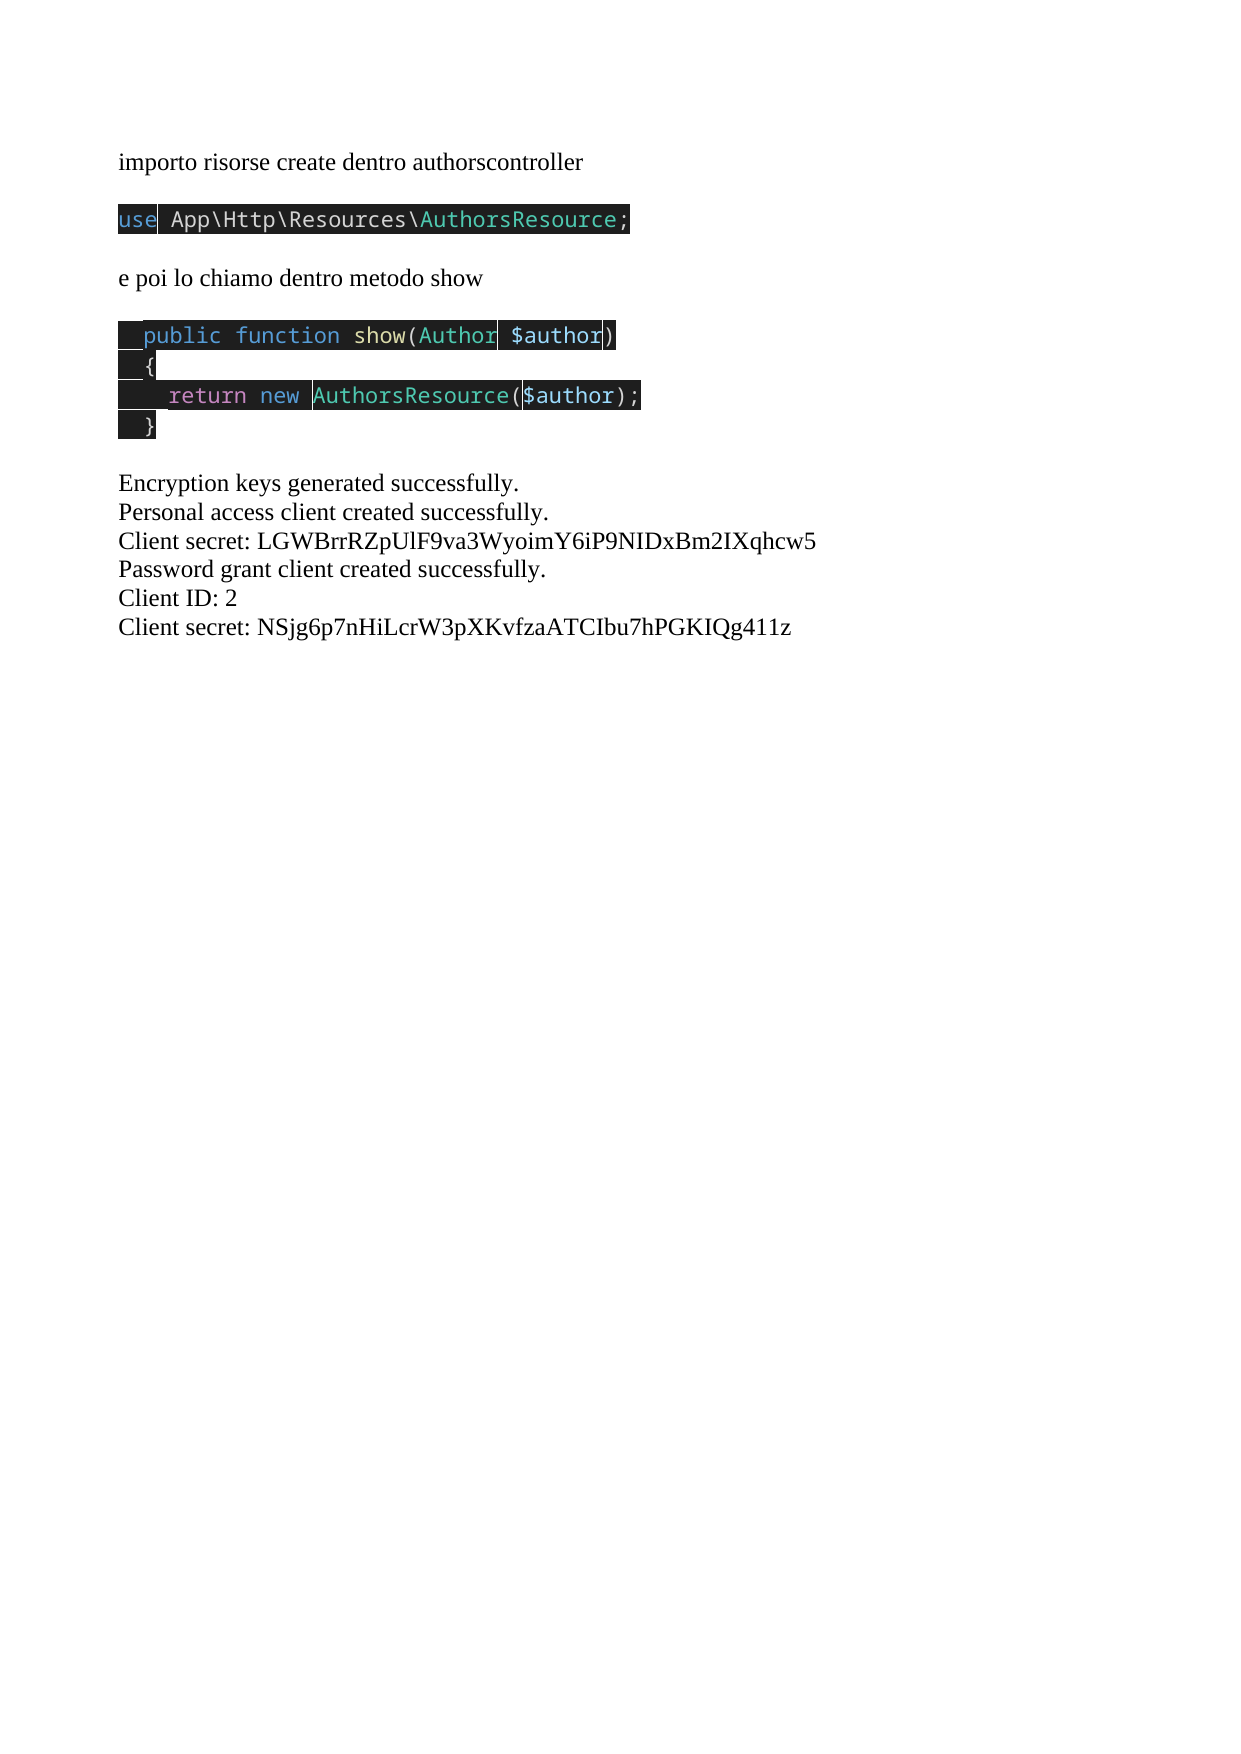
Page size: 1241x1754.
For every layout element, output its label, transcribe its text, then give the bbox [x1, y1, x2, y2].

text importo risorse create dentro authorscontroller [118, 147, 1122, 176]
text e poi lo chiamo dentro metodo show [118, 263, 1122, 292]
text Client secret: NSjg6p7nHiLcrW3pXKvfzaATCIbu7hPGKIQg411z [118, 612, 1122, 641]
text Encryption keys generated successfully. [118, 468, 1122, 497]
text public function show(Author $author) [118, 320, 1122, 350]
text Client secret: LGWBrrRZpUlF9va3WyoimY6iP9NIDxBm2IXqhcw5 [118, 526, 1122, 554]
text return new AuthorsResource($author); [118, 380, 1122, 410]
text Client ID: 2 [118, 583, 1122, 612]
text Personal access client created successfully. [118, 497, 1122, 526]
text { [118, 350, 1122, 380]
text use App\Http\Resources\AuthorsResource; [118, 204, 1122, 234]
text Password grant client created successfully. [118, 554, 1122, 583]
text } [118, 410, 1122, 439]
